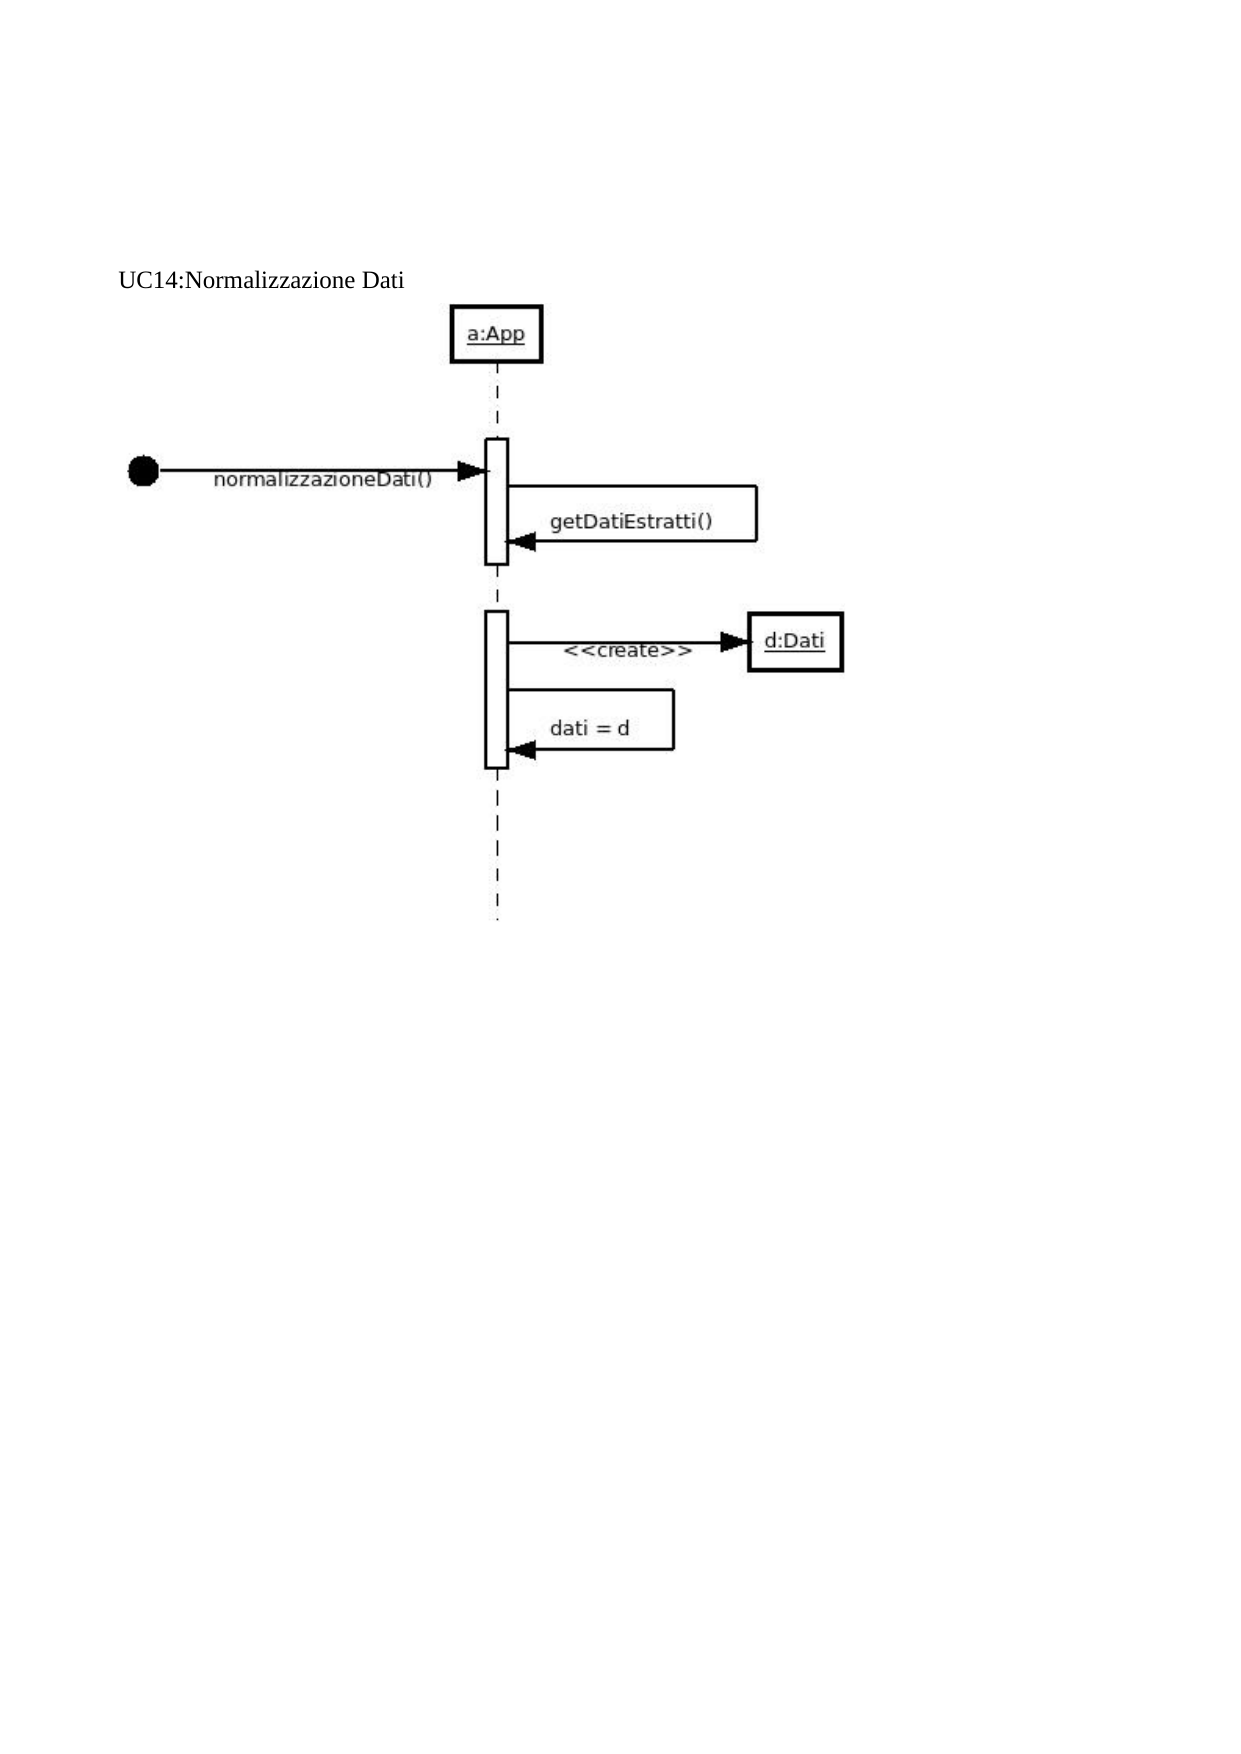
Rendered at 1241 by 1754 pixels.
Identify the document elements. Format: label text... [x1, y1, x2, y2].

picture [126, 303, 845, 922]
text UC14:Normalizzazione Dati [118, 265, 1122, 294]
